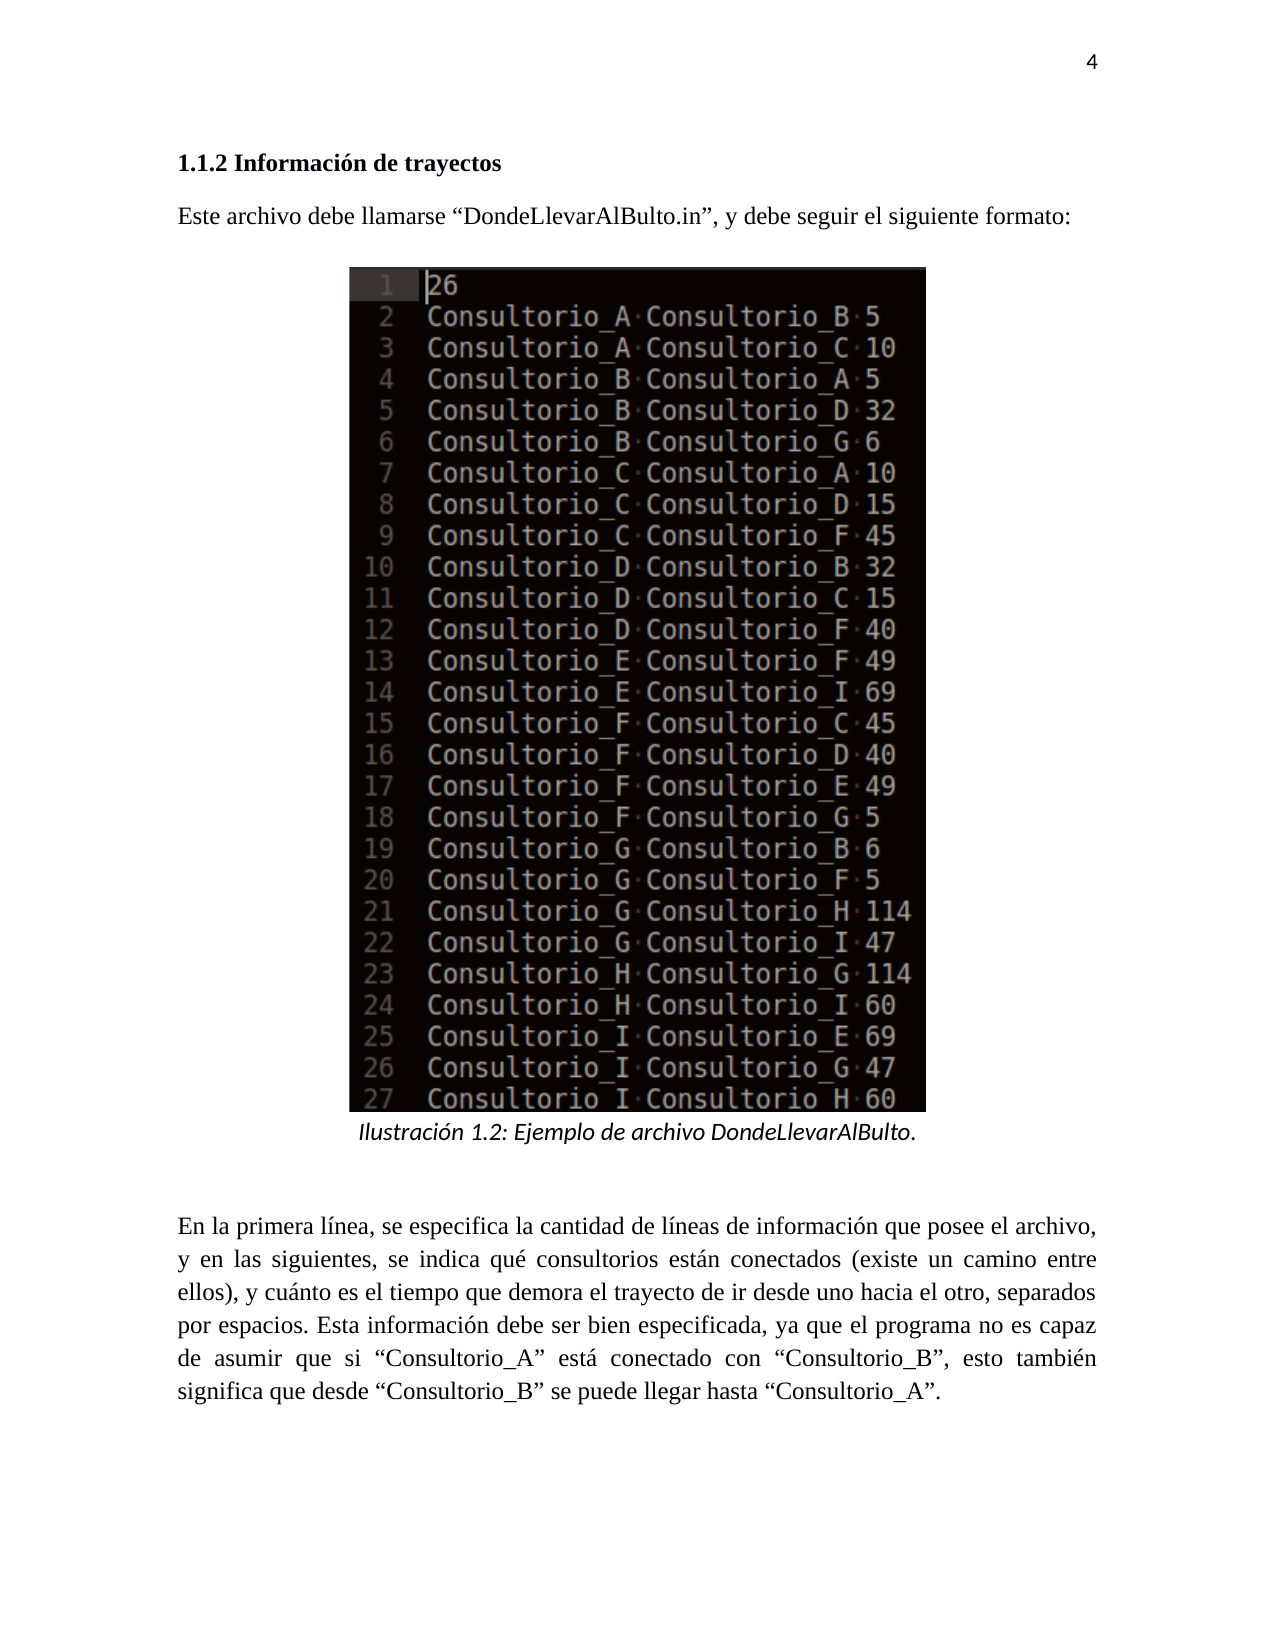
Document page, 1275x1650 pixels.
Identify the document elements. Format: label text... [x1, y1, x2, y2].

text Ilustración 1.2: Ejemplo de archivo DondeLlevarAlBulto. [349, 1112, 926, 1146]
text En la primera línea, se especifica la cantidad de líneas de información que posee el archivo, y en las siguientes, se indica qué consultorios están conectados (existe un camino entre ellos), y cuánto es el tiempo que demora el trayecto de ir desde uno hacia el otro, separados por espacios. Esta información debe ser bien especificada, ya que el programa no es capaz de asumir que si “Consultorio_A” está conectado con “Consultorio_B”, esto también significa que desde “Consultorio_B” se puede llegar hasta “Consultorio_A”. [177, 1211, 1098, 1405]
picture [349, 267, 926, 1112]
text Este archivo debe llamarse “DondeLlevarAlBulto.in”, y debe seguir el siguiente formato: [177, 201, 1098, 230]
text 1.1.2 Información de trayectos [177, 148, 1098, 176]
